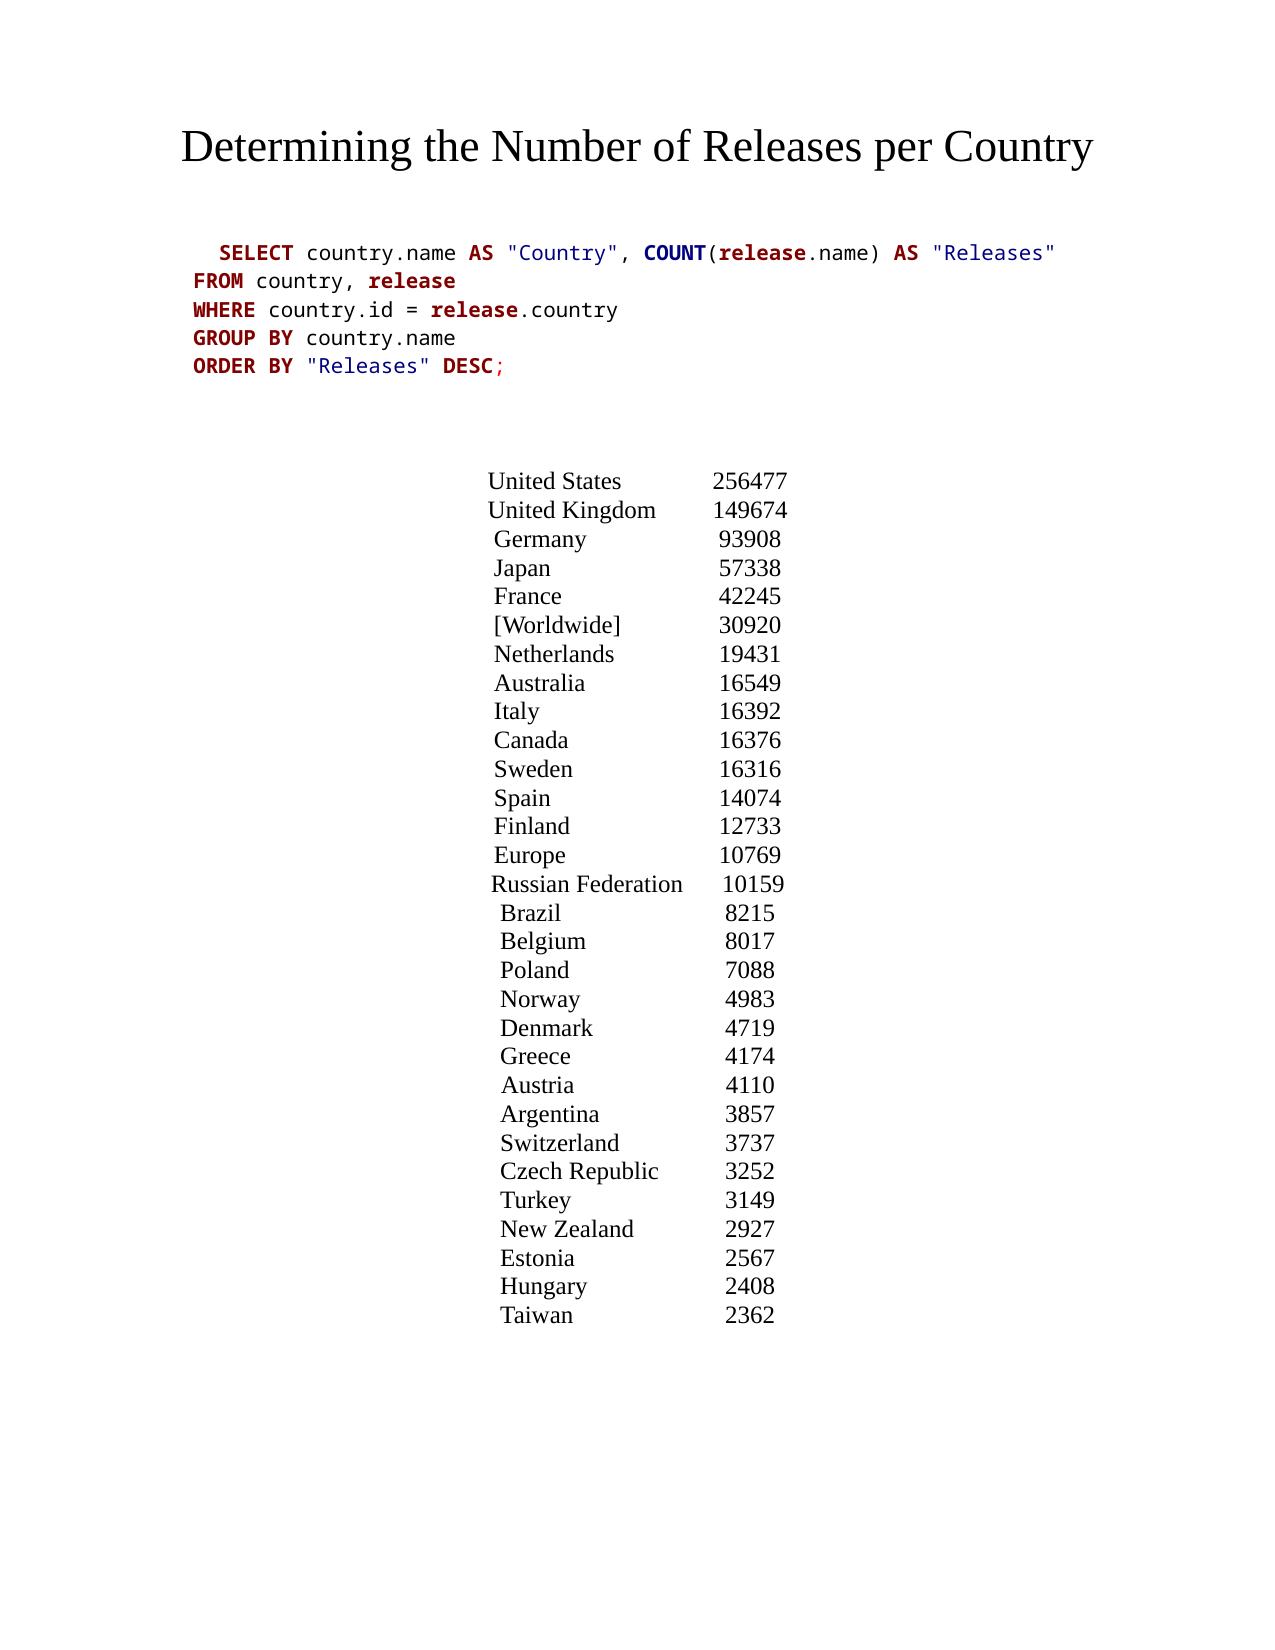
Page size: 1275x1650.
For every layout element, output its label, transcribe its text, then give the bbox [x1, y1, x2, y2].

text Norway 4983 [118, 984, 1157, 1013]
text Canada 16376 [118, 725, 1157, 754]
text Brazil 8215 [118, 898, 1157, 926]
text SELECT country.name AS "Country", COUNT(release.name) AS "Releases" [118, 238, 1157, 266]
text Netherlands 19431 [118, 639, 1157, 668]
text WHERE country.id = release.country [118, 295, 1157, 323]
text United States 256477 [118, 466, 1157, 495]
text GROUP BY country.name [118, 323, 1157, 352]
text Denmark 4719 [118, 1013, 1157, 1041]
text Taiwan 2362 [118, 1300, 1157, 1329]
text Spain 14074 [118, 783, 1157, 811]
text Hungary 2408 [118, 1271, 1157, 1300]
text Germany 93908 [118, 524, 1157, 553]
text [Worldwide] 30920 [118, 610, 1157, 639]
text ORDER BY "Releases" DESC; [118, 352, 1157, 380]
text Japan 57338 [118, 553, 1157, 581]
text Finland 12733 [118, 811, 1157, 840]
text Greece 4174 [118, 1041, 1157, 1070]
text Determining the Number of Releases per Country [118, 118, 1157, 171]
text New Zealand 2927 [118, 1214, 1157, 1243]
text United Kingdom 149674 [118, 495, 1157, 524]
text Czech Republic 3252 [118, 1156, 1157, 1185]
text Turkey 3149 [118, 1185, 1157, 1214]
text Belgium 8017 [118, 926, 1157, 955]
text Russian Federation 10159 [118, 869, 1157, 898]
text Argentina 3857 [118, 1099, 1157, 1128]
text France 42245 [118, 581, 1157, 610]
text Sweden 16316 [118, 754, 1157, 783]
text Poland 7088 [118, 955, 1157, 984]
text Italy 16392 [118, 696, 1157, 725]
text FROM country, release [118, 266, 1157, 295]
text Switzerland 3737 [118, 1128, 1157, 1156]
text Estonia 2567 [118, 1243, 1157, 1271]
text Australia 16549 [118, 668, 1157, 696]
text Europe 10769 [118, 840, 1157, 869]
text Austria 4110 [118, 1070, 1157, 1099]
